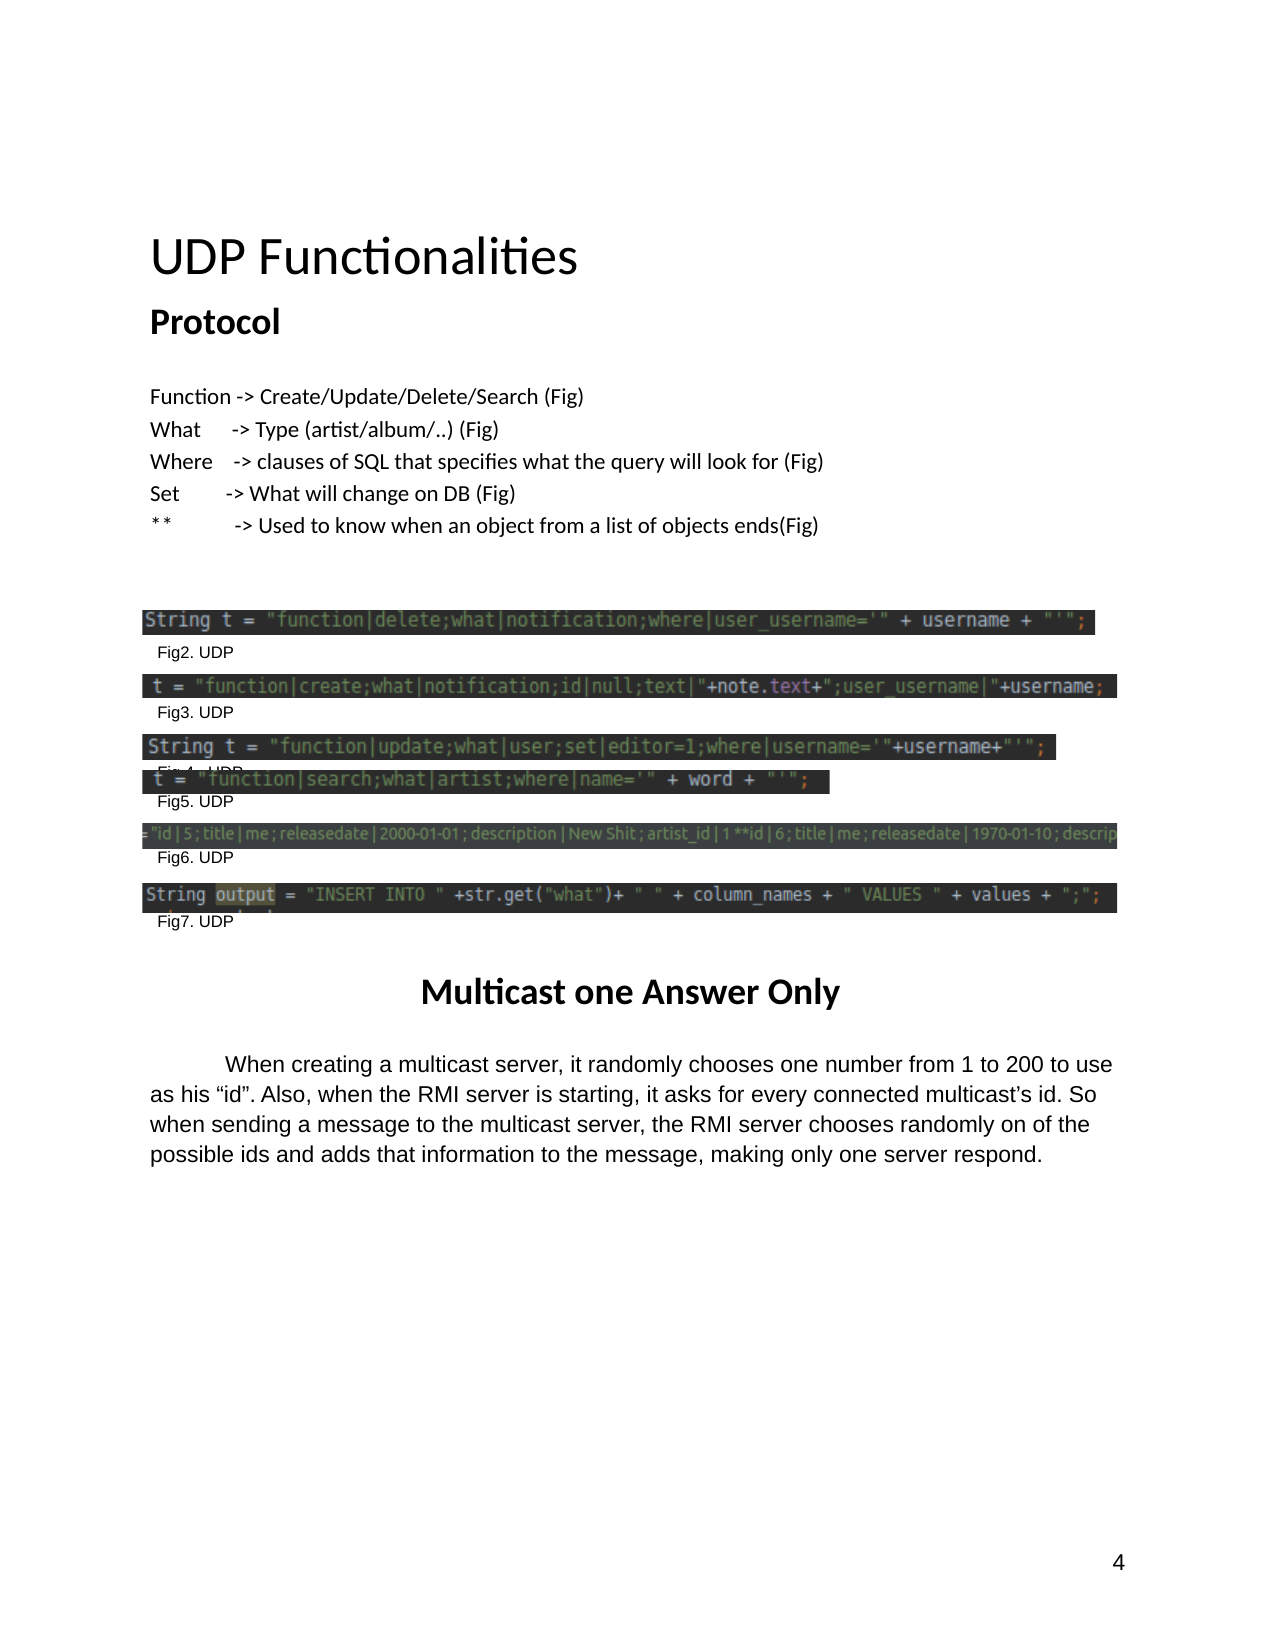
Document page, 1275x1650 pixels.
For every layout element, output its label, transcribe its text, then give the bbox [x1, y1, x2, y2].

title UDP Functionalities [150, 222, 1125, 288]
text What -> Type (artist/album/..) (Fig) Where -> clauses of SQL that specifies what the query will look for (Fig) Set -> What will change on DB (Fig) [150, 415, 1125, 507]
text When creating a multicast server, it randomly chooses one number from 1 to 200 to use as his “id”. Also, when the RMI server is starting, it asks for every connected multicast’s id. So when sending a message to the multicast server, the RMI server chooses randomly on of the possible ids and adds that information to the message, making only one server respond. [150, 1051, 1125, 1167]
picture [142, 734, 1057, 760]
subtitle Protocol [150, 298, 1125, 343]
text Function -> Create/Update/Delete/Search (Fig) [150, 382, 1125, 411]
picture [142, 823, 1118, 849]
picture [142, 770, 830, 794]
text ** -> Used to know when an object from a list of objects ends(Fig) [150, 511, 1125, 539]
picture [142, 883, 1118, 913]
picture [142, 610, 1096, 635]
picture [142, 674, 1118, 698]
subtitle Multicast one Answer Only [150, 968, 1125, 1013]
